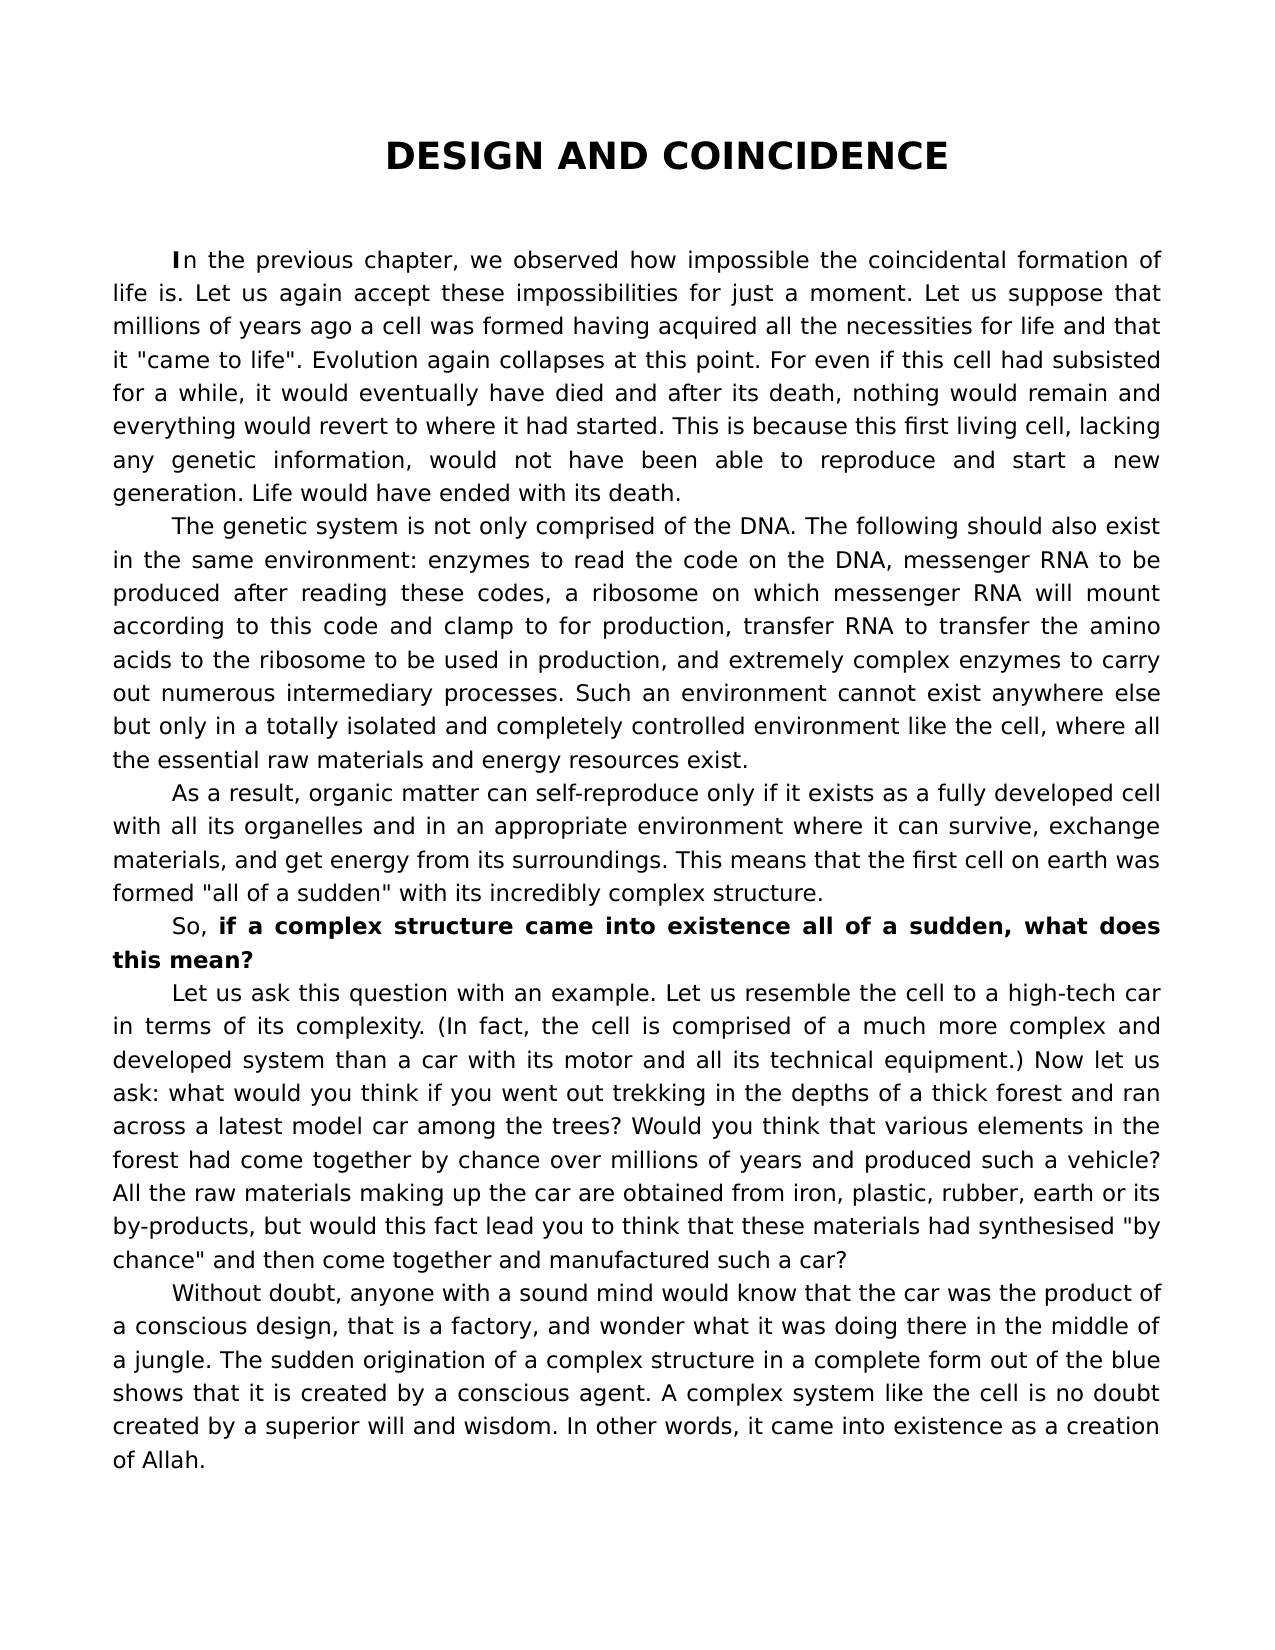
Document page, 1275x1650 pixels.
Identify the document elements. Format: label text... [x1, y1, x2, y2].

text Without doubt, anyone with a sound mind would know that the car was the product of a conscious design, that is a factory, and wonder what it was doing there in the middle of a jungle. The sudden origination of a complex structure in a complete form out of the blue shows that it is created by a conscious agent. A complex system like the cell is no doubt created by a superior will and wisdom. In other words, it came into existence as a creation of Allah. [112, 1275, 1162, 1475]
text Let us ask this question with an example. Let us resemble the cell to a high-tech car in terms of its complexity. (In fact, the cell is comprised of a much more complex and developed system than a car with its motor and all its technical equipment.) Now let us ask: what would you think if you went out trekking in the depths of a thick forest and ran across a latest model car among the trees? Would you think that various elements in the forest had come together by chance over millions of years and produced such a vehicle? All the raw materials making up the car are obtained from iron, plastic, rubber, earth or its by-products, but would this fact lead you to think that these materials had synthesised "by chance" and then come together and manufactured such a car? [112, 975, 1162, 1275]
text So, if a complex structure came into existence all of a sudden, what does this mean? [112, 908, 1162, 975]
text As a result, organic matter can self-reproduce only if it exists as a fully developed cell with all its organelles and in an appropriate environment where it can survive, exchange materials, and get energy from its surroundings. This means that the first cell on earth was formed "all of a sudden" with its incredibly complex structure. [112, 775, 1162, 908]
text In the previous chapter, we observed how impossible the coincidental formation of life is. Let us again accept these impossibilities for just a moment. Let us suppose that millions of years ago a cell was formed having acquired all the necessities for life and that it "came to life". Evolution again collapses at this point. For even if this cell had subsisted for a while, it would eventually have died and after its death, nothing would remain and everything would revert to where it had started. This is because this first living cell, lacking any genetic information, would not have been able to reproduce and start a new generation. Life would have ended with its death. [112, 241, 1162, 508]
text The genetic system is not only comprised of the DNA. The following should also exist in the same environment: enzymes to read the code on the DNA, messenger RNA to be produced after reading these codes, a ribosome on which messenger RNA will mount according to this code and clamp to for production, transfer RNA to transfer the amino acids to the ribosome to be used in production, and extremely complex enzymes to carry out numerous intermediary processes. Such an environment cannot exist anywhere else but only in a totally isolated and completely controlled environment like the cell, where all the essential raw materials and energy resources exist. [112, 508, 1162, 775]
text DESIGN AND COINCIDENCE [112, 148, 1162, 175]
